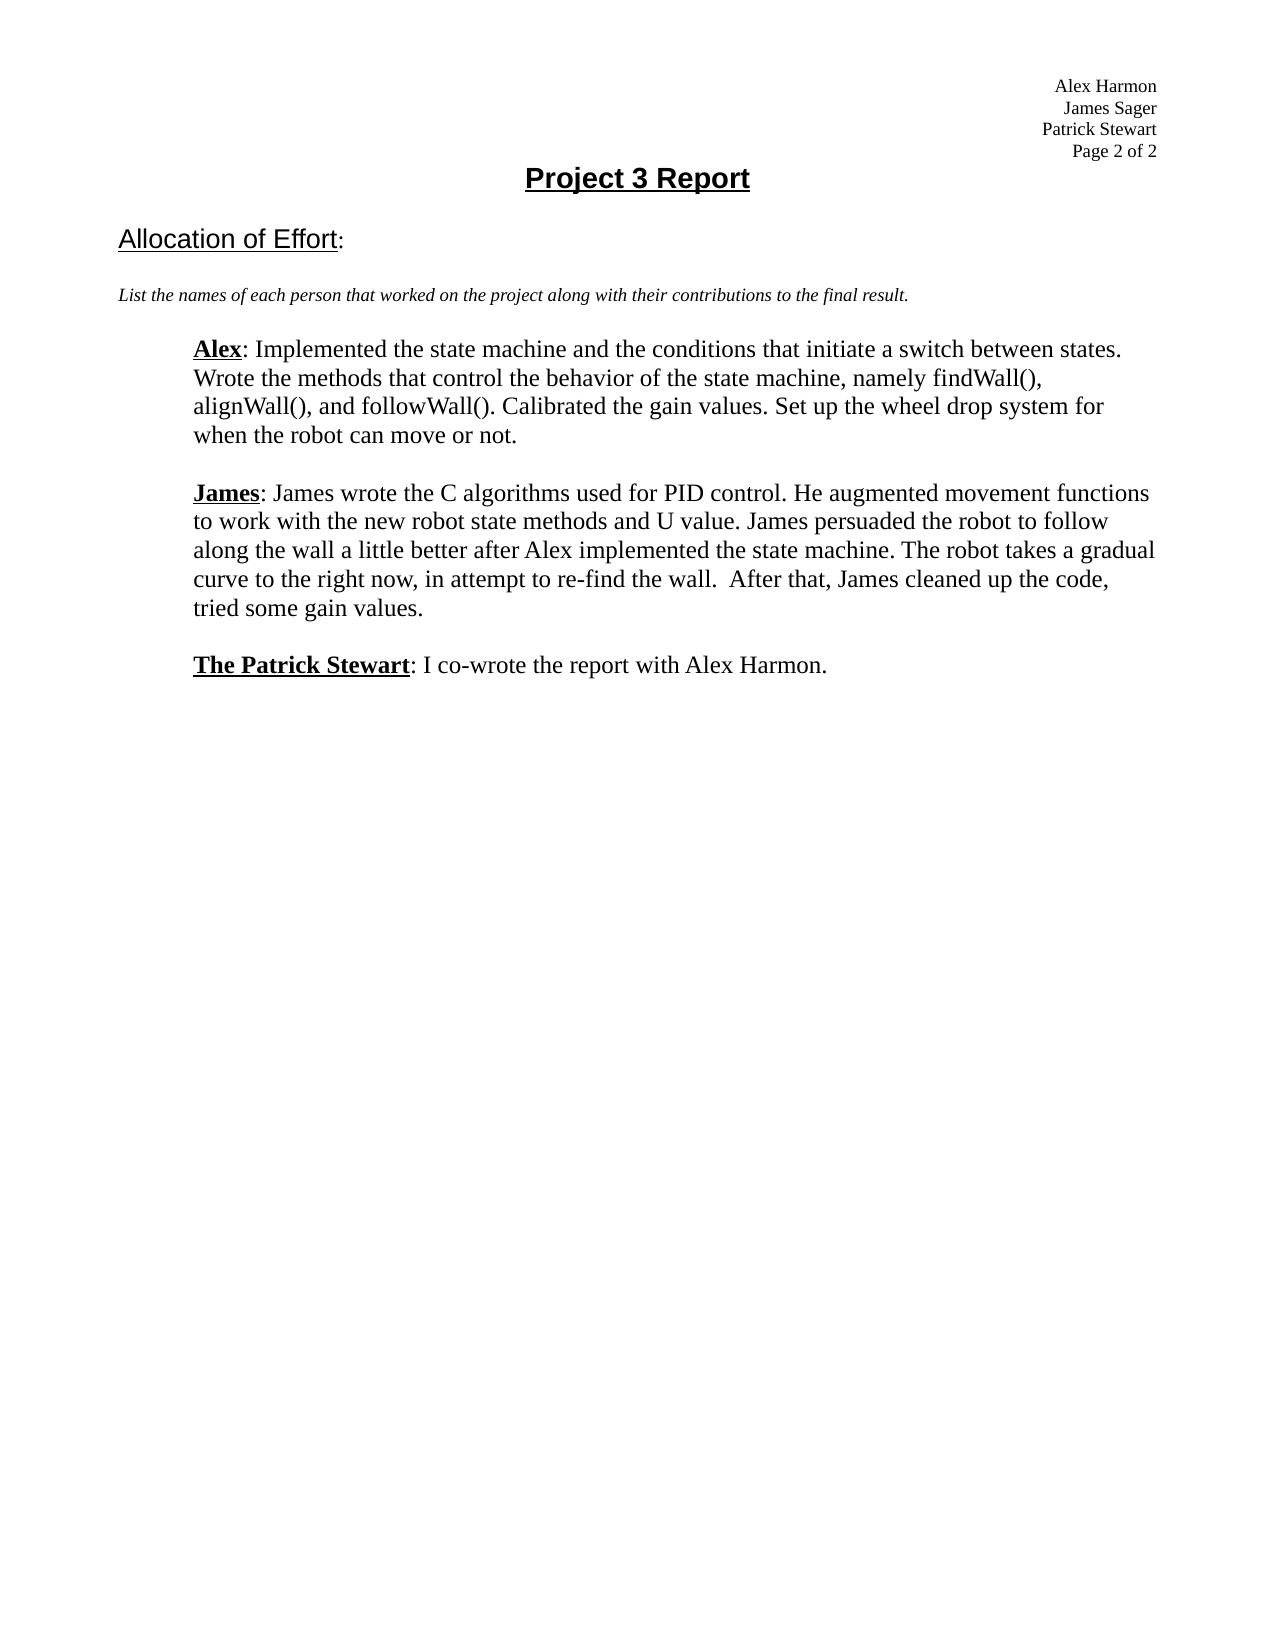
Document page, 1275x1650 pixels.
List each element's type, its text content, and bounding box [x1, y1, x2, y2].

text Allocation of Effort: [118, 223, 1157, 255]
text James: James wrote the C algorithms used for PID control. He augmented movement functions to work with the new robot state methods and U value. James persuaded the robot to follow along the wall a little better after Alex implemented the state machine. The robot takes a gradual curve to the right now, in attempt to re-find the wall. After that, James cleaned up the code, tried some gain values. [193, 478, 1157, 621]
text The Patrick Stewart: I co-wrote the report with Alex Harmon. [193, 650, 1157, 679]
text List the names of each person that worked on the project along with their contributions to the final result. [118, 283, 1157, 305]
text Alex: Implemented the state machine and the conditions that initiate a switch between states. Wrote the methods that control the behavior of the state machine, namely findWall(), alignWall(), and followWall(). Calibrated the gain values. Set up the wheel drop system for when the robot can move or not. [193, 334, 1157, 449]
